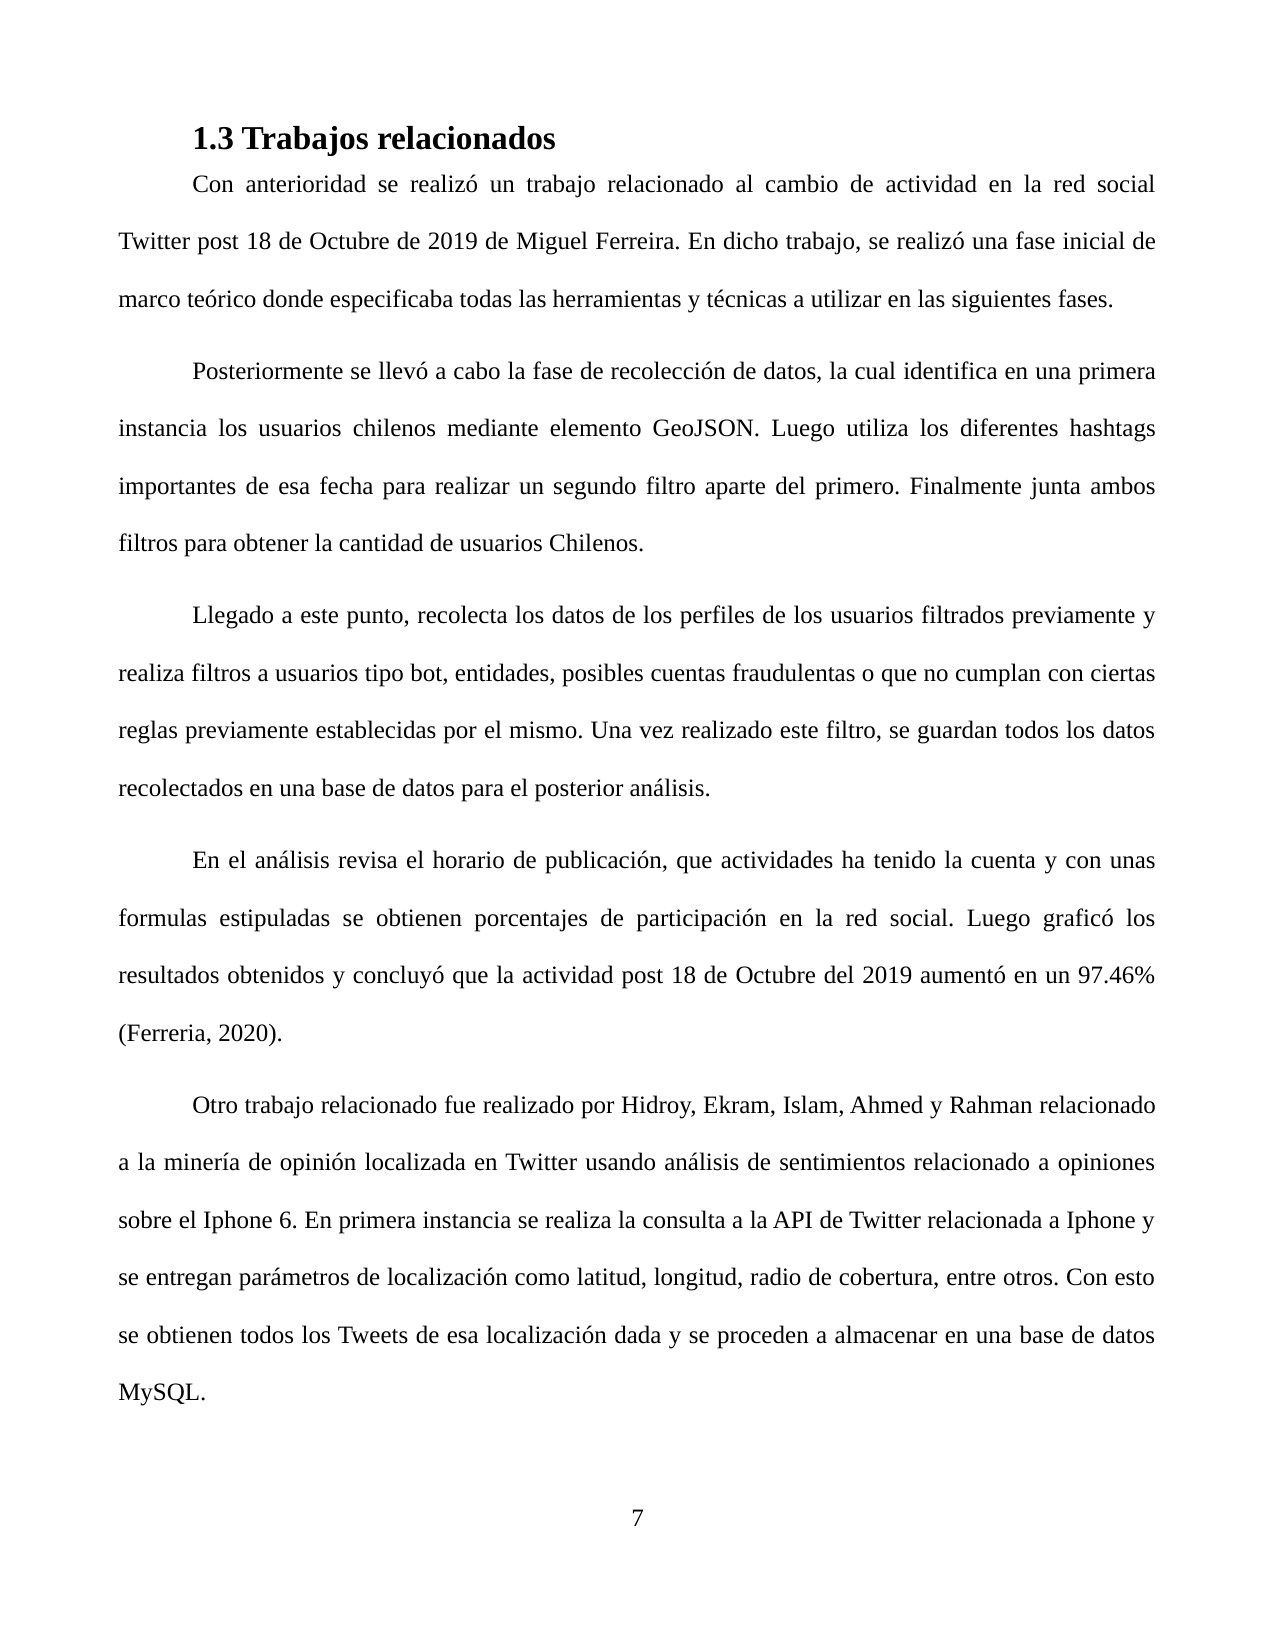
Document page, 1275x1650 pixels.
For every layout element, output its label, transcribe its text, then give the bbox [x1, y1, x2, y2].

text Llegado a este punto, recolecta los datos de los perfiles de los usuarios filtrados previamente y realiza filtros a usuarios tipo bot, entidades, posibles cuentas fraudulentas o que no cumplan con ciertas reglas previamente establecidas por el mismo. Una vez realizado este filtro, se guardan todos los datos recolectados en una base de datos para el posterior análisis. [118, 601, 1157, 802]
text Con anterioridad se realizó un trabajo relacionado al cambio de actividad en la red social Twitter post 18 de Octubre de 2019 de Miguel Ferreira. En dicho trabajo, se realizó una fase inicial de marco teórico donde especificaba todas las herramientas y técnicas a utilizar en las siguientes fases. [118, 169, 1157, 313]
text Posteriormente se llevó a cabo la fase de recolección de datos, la cual identifica en una primera instancia los usuarios chilenos mediante elemento GeoJSON. Luego utiliza los diferentes hashtags importantes de esa fecha para realizar un segundo filtro aparte del primero. Finalmente junta ambos filtros para obtener la cantidad de usuarios Chilenos. [118, 356, 1157, 557]
text En el análisis revisa el horario de publicación, que actividades ha tenido la cuenta y con unas formulas estipuladas se obtienen porcentajes de participación en la red social. Luego graficó los resultados obtenidos y concluyó que la actividad post 18 de Octubre del 2019 aumentó en un 97.46%(Ferreria, 2020). [118, 845, 1157, 1046]
text Otro trabajo relacionado fue realizado por Hidroy, Ekram, Islam, Ahmed y Rahman relacionado a la minería de opinión localizada en Twitter usando análisis de sentimientos relacionado a opiniones sobre el Iphone 6. En primera instancia se realiza la consulta a la API de Twitter relacionada a Iphone y se entregan parámetros de localización como latitud, longitud, radio de cobertura, entre otros. Con esto se obtienen todos los Tweets de esa localización dada y se proceden a almacenar en una base de datos MySQL. [118, 1090, 1157, 1406]
subtitle 1.3 Trabajos relacionados [118, 118, 1157, 156]
